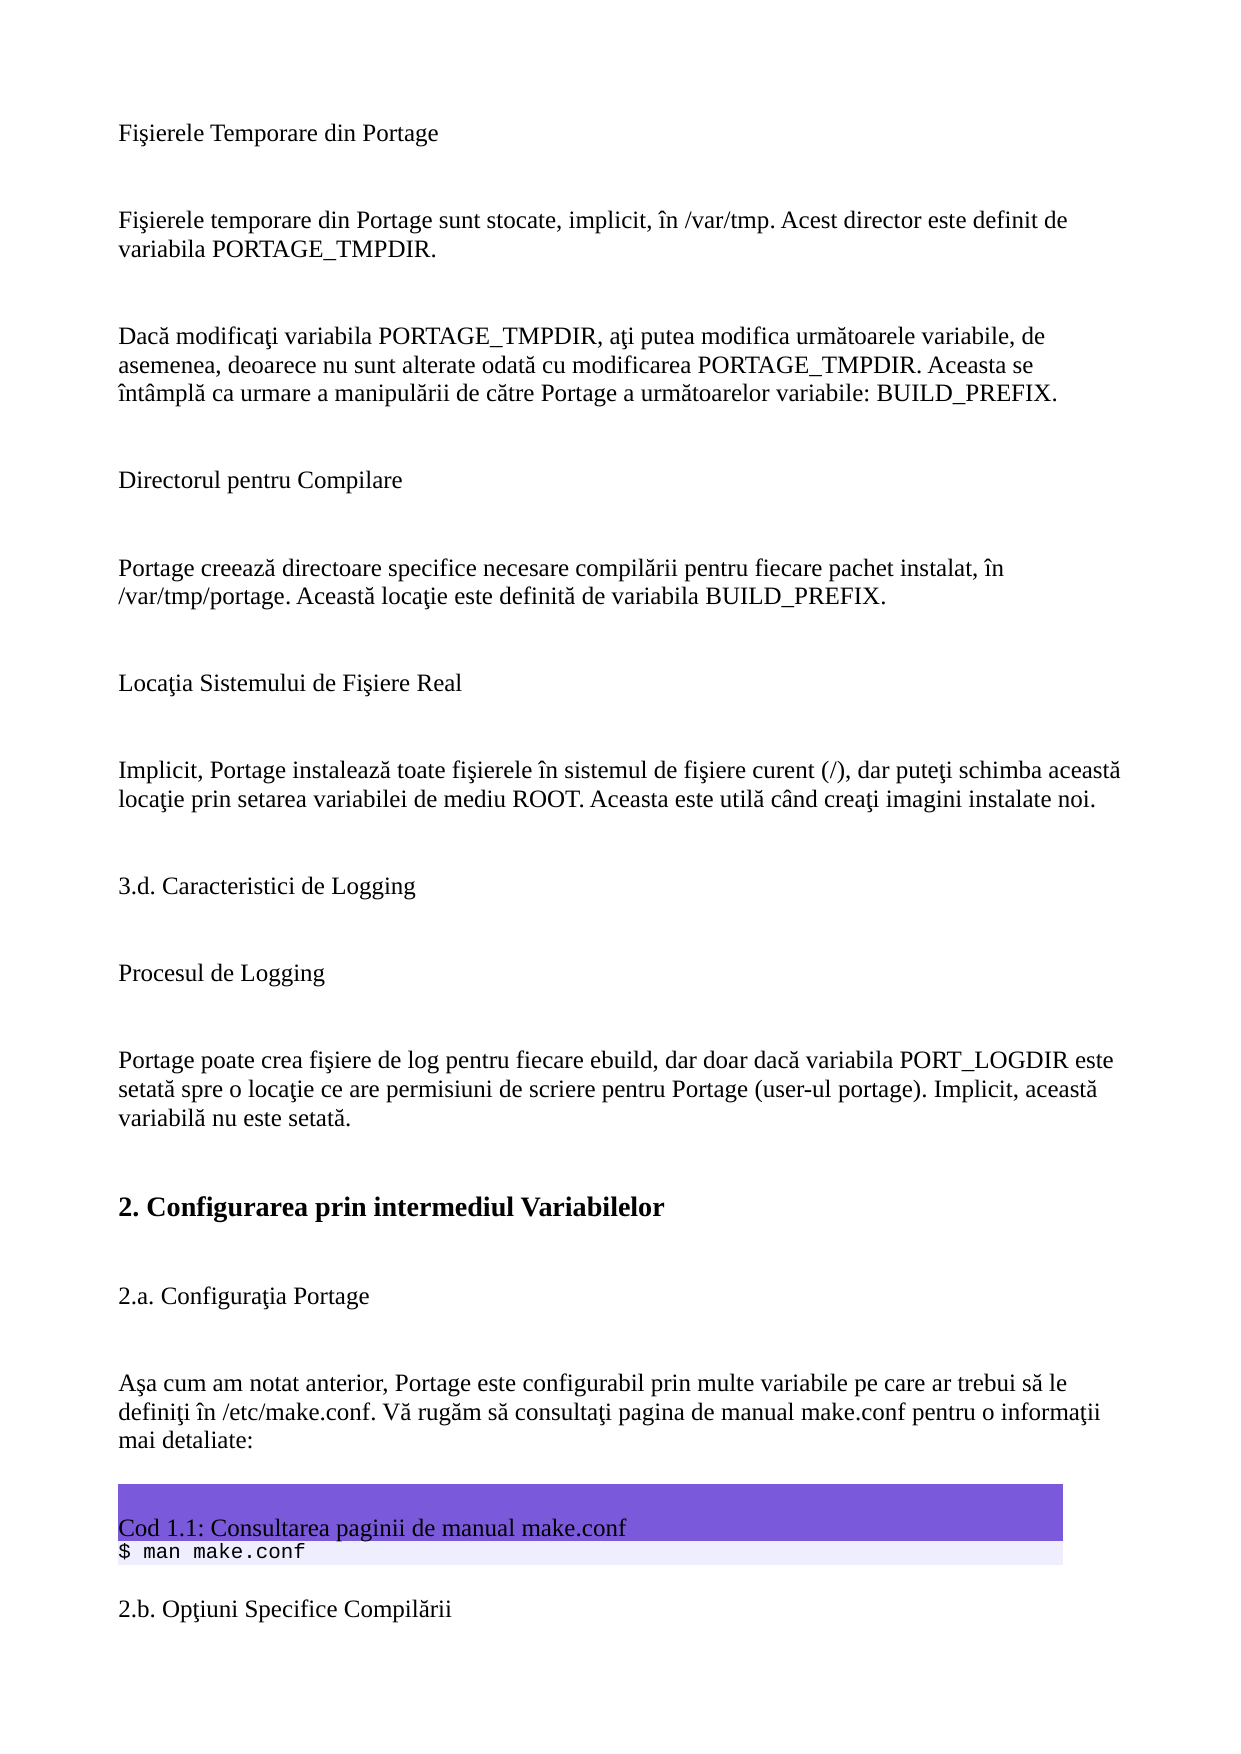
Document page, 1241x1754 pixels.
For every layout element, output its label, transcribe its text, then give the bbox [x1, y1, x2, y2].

text Portage poate crea fişiere de log pentru fiecare ebuild, dar doar dacă variabila PORT_LOGDIR este setată spre o locaţie ce are permisiuni de scriere pentru Portage (user-ul portage). Implicit, această variabilă nu este setată. [118, 1046, 1122, 1132]
text 3.d. Caracteristici de Logging [118, 871, 1122, 900]
text Dacă modificaţi variabila PORTAGE_TMPDIR, aţi putea modifica următoarele variabile, de asemenea, deoarece nu sunt alterate odată cu modificarea PORTAGE_TMPDIR. Aceasta se întâmplă ca urmare a manipulării de către Portage a următoarelor variabile: BUILD_PREFIX. [118, 321, 1122, 407]
subtitle 2. Configurarea prin intermediul Variabilelor [118, 1190, 1122, 1223]
text Aşa cum am notat anterior, Portage este configurabil prin multe variabile pe care ar trebui să le definiţi în /etc/make.conf. Vă rugăm să consultaţi pagina de manual make.conf pentru o informaţii mai detaliate: [118, 1368, 1122, 1454]
text Procesul de Logging [118, 958, 1122, 987]
text Implicit, Portage instalează toate fişierele în sistemul de fişiere curent (/), dar puteţi schimba această locaţie prin setarea variabilei de mediu ROOT. Aceasta este utilă când creaţi imagini instalate noi. [118, 756, 1122, 813]
text Fişierele temporare din Portage sunt stocate, implicit, în /var/tmp. Acest director este definit de variabila PORTAGE_TMPDIR. [118, 205, 1122, 263]
text Fişierele Temporare din Portage [118, 118, 1122, 147]
text Directorul pentru Compilare [118, 466, 1122, 494]
text Locaţia Sistemului de Fişiere Real [118, 668, 1122, 697]
text 2.b. Opţiuni Specifice Compilării [118, 1594, 1122, 1623]
text Portage creează directoare specifice necesare compilării pentru fiecare pachet instalat, în /var/tmp/portage. Această locaţie este definită de variabila BUILD_PREFIX. [118, 553, 1122, 610]
text 2.a. Configuraţia Portage [118, 1281, 1122, 1310]
table_cell $ man make.conf [118, 1541, 1063, 1565]
table_header Cod 1.1: Consultarea paginii de manual make.conf [118, 1484, 1063, 1541]
